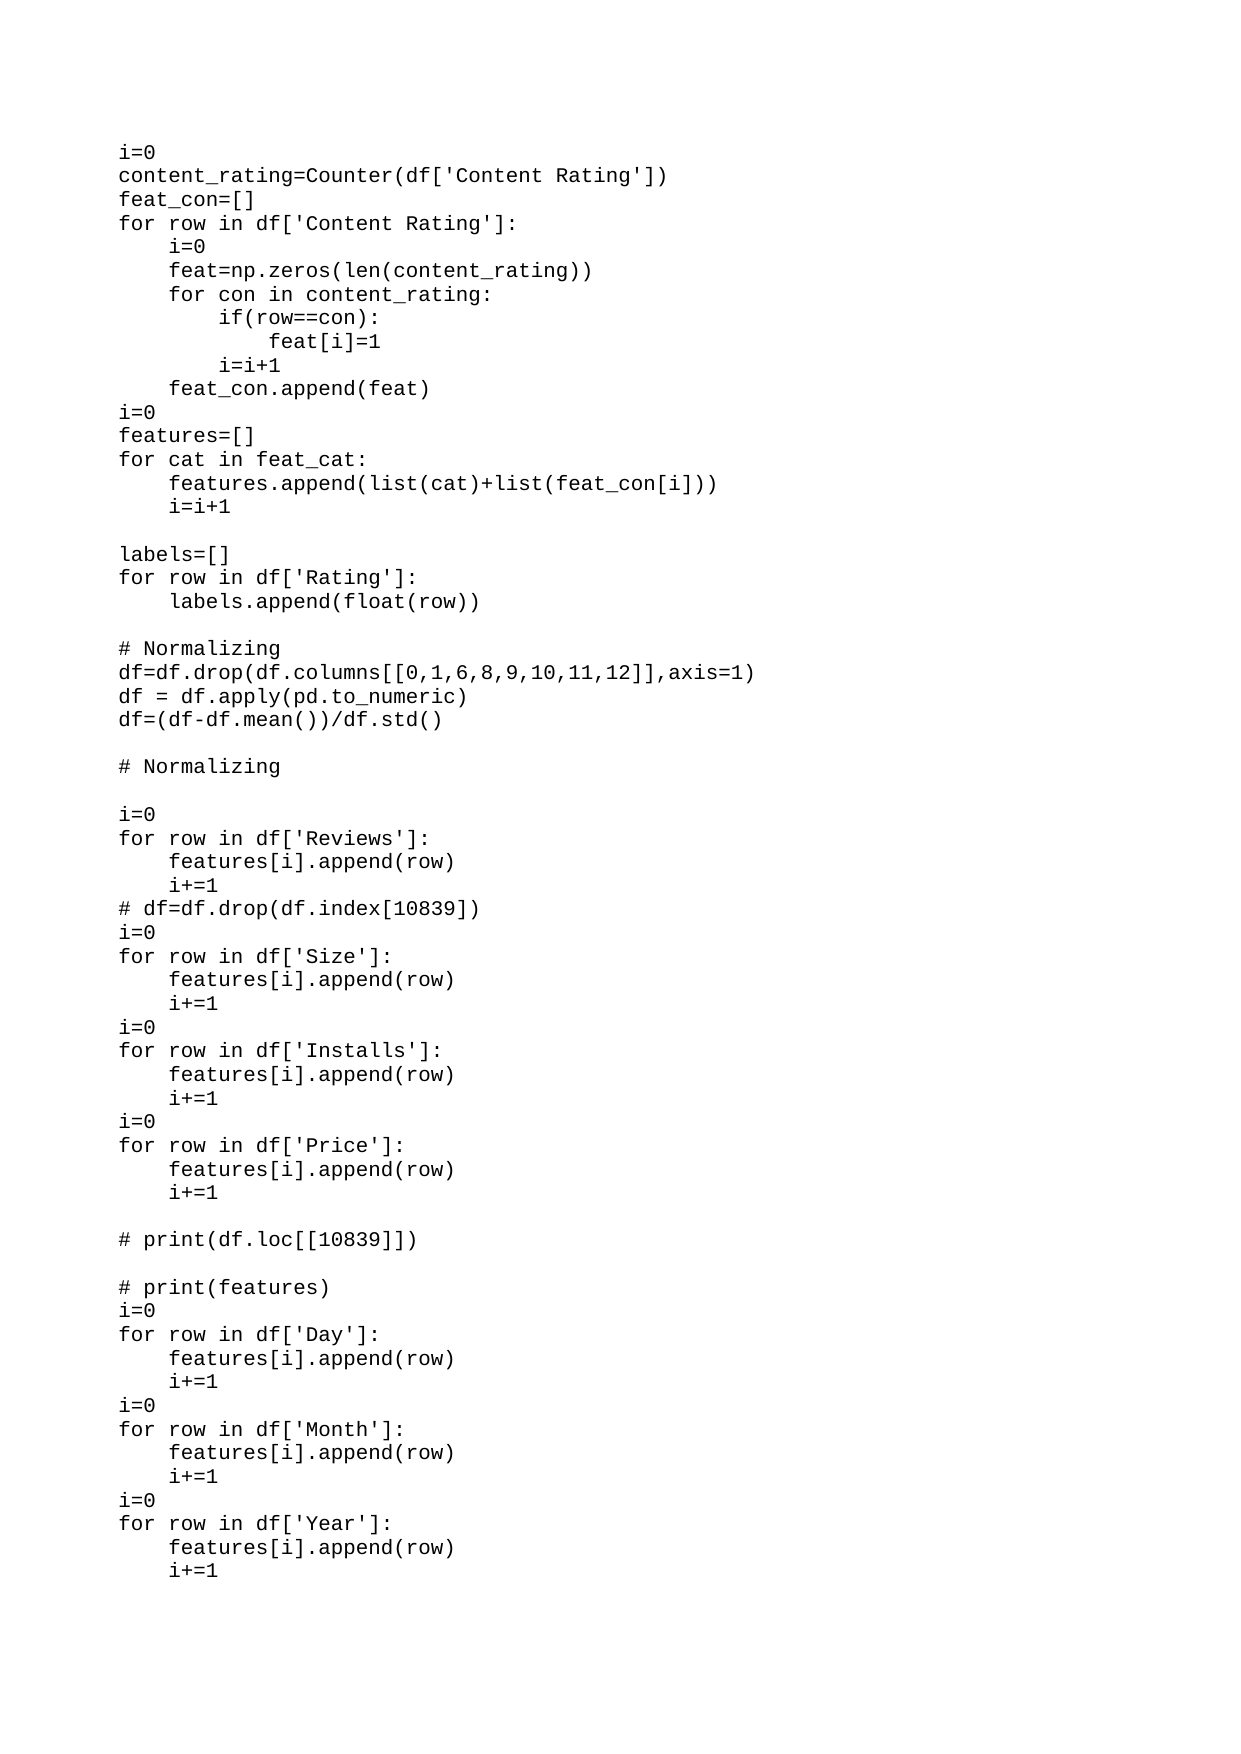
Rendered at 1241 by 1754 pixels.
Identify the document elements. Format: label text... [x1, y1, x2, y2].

text i+=1 [118, 1561, 1122, 1584]
text i=0 [118, 804, 1122, 827]
text feat_con.append(feat) [118, 378, 1122, 402]
text i=0 [118, 922, 1122, 946]
text i=0 [118, 1017, 1122, 1040]
text i+=1 [118, 1466, 1122, 1489]
text features[i].append(row) [118, 1537, 1122, 1561]
text # Normalizing [118, 638, 1122, 662]
text i=i+1 [118, 354, 1122, 378]
text for row in df['Rating']: [118, 567, 1122, 591]
text i=0 [118, 142, 1122, 165]
text i=0 [118, 1395, 1122, 1419]
text for row in df['Year']: [118, 1513, 1122, 1537]
text feat=np.zeros(len(content_rating)) [118, 260, 1122, 284]
text features[i].append(row) [118, 1348, 1122, 1371]
text df = df.apply(pd.to_numeric) [118, 686, 1122, 709]
text i=0 [118, 236, 1122, 260]
text i=i+1 [118, 496, 1122, 520]
text for row in df['Installs']: [118, 1040, 1122, 1064]
text features[i].append(row) [118, 969, 1122, 993]
text i=0 [118, 402, 1122, 426]
text features[i].append(row) [118, 1158, 1122, 1182]
text features[i].append(row) [118, 1064, 1122, 1088]
text i=0 [118, 1111, 1122, 1135]
text features=[] [118, 426, 1122, 449]
text features[i].append(row) [118, 851, 1122, 875]
text df=df.drop(df.columns[[0,1,6,8,9,10,11,12]],axis=1) [118, 662, 1122, 686]
text feat_con=[] [118, 189, 1122, 213]
text i+=1 [118, 875, 1122, 898]
text i=0 [118, 1489, 1122, 1513]
text df=(df-df.mean())/df.std() [118, 709, 1122, 733]
text i+=1 [118, 993, 1122, 1017]
text labels=[] [118, 544, 1122, 567]
text labels.append(float(row)) [118, 591, 1122, 615]
text # Normalizing [118, 757, 1122, 780]
text for row in df['Size']: [118, 946, 1122, 969]
text # print(features) [118, 1277, 1122, 1300]
text content_rating=Counter(df['Content Rating']) [118, 165, 1122, 189]
text feat[i]=1 [118, 331, 1122, 354]
text for row in df['Reviews']: [118, 827, 1122, 851]
text i=0 [118, 1300, 1122, 1324]
text for row in df['Content Rating']: [118, 213, 1122, 236]
text i+=1 [118, 1088, 1122, 1111]
text # df=df.drop(df.index[10839]) [118, 898, 1122, 922]
text for row in df['Price']: [118, 1135, 1122, 1158]
text # print(df.loc[[10839]]) [118, 1229, 1122, 1253]
text for row in df['Month']: [118, 1419, 1122, 1442]
text i+=1 [118, 1371, 1122, 1395]
text features.append(list(cat)+list(feat_con[i])) [118, 473, 1122, 496]
text features[i].append(row) [118, 1442, 1122, 1466]
text i+=1 [118, 1182, 1122, 1206]
text for con in content_rating: [118, 284, 1122, 307]
text if(row==con): [118, 307, 1122, 331]
text for row in df['Day']: [118, 1324, 1122, 1348]
text for cat in feat_cat: [118, 449, 1122, 473]
